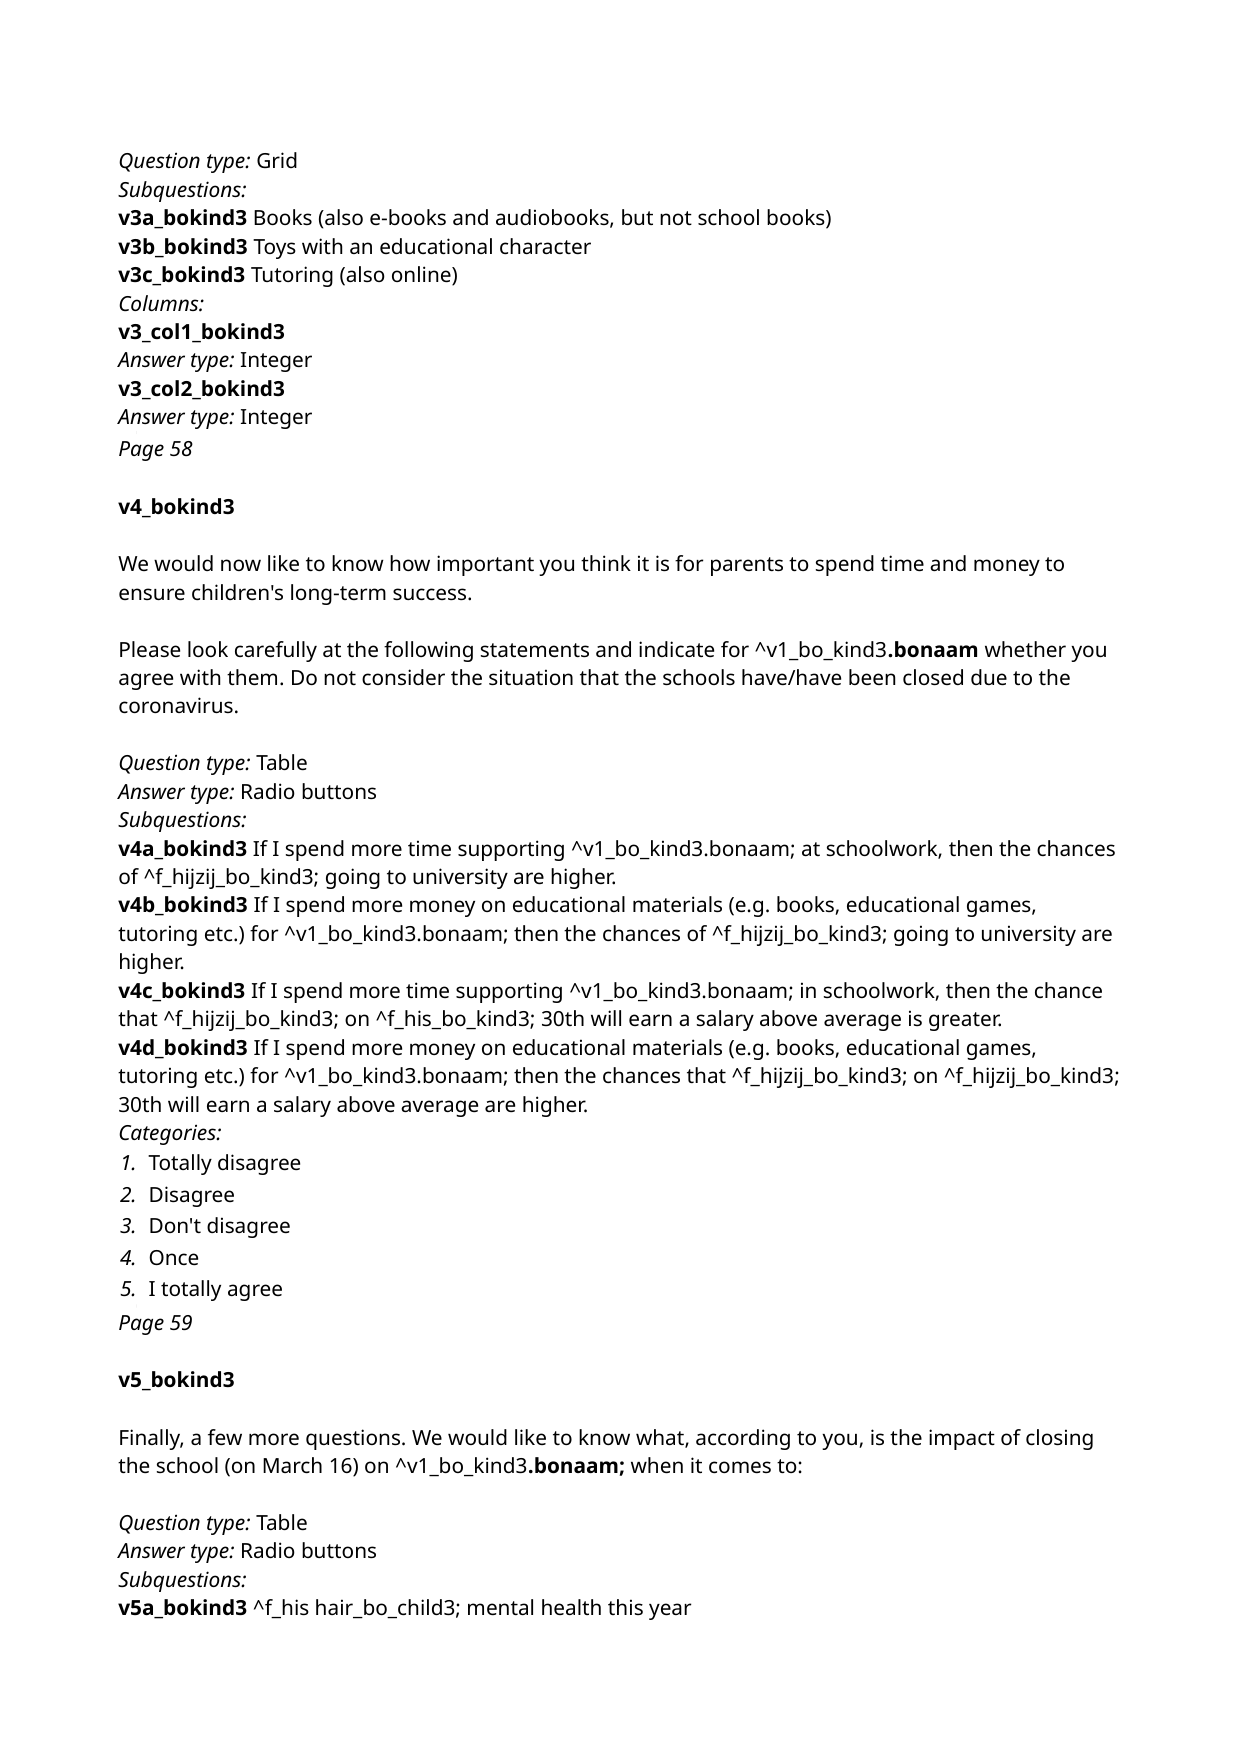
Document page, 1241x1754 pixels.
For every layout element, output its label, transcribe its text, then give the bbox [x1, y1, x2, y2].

table_cell 5. [118, 1273, 147, 1304]
text Subquestions: v5a_bokind3 ^f_his hair_bo_child3; mental health this year [118, 1565, 1122, 1622]
text Columns: v3_col1_bokind3 [118, 289, 1122, 346]
text Answer type: Radio buttons [118, 777, 1122, 805]
subtitle v5_bokind3 [118, 1365, 1122, 1394]
text Question type: Table [118, 748, 1122, 777]
text We would now like to know how important you think it is for parents to spend time and money to ensure children's long-term success. Please look carefully at the following statements and indicate for ^v1_bo_kind3.bonaam whether you agree with them. Do not consider the situation that the schools have/have been closed due to the coronavirus. [118, 549, 1122, 720]
text Subquestions: v4a_bokind3 If I spend more time supporting ^v1_bo_kind3.bonaam; at schoolwork, then the chances of ^f_hijzij_bo_kind3; going to university are higher. v4b_bokind3 If I spend more money on educational materials (e.g. books, educational games, tutoring etc.) for ^v1_bo_kind3.bonaam; then the chances of ^f_hijzij_bo_kind3; going to university are higher. v4c_bokind3 If I spend more time supporting ^v1_bo_kind3.bonaam; in schoolwork, then the chance that ^f_hijzij_bo_kind3; on ^f_his_bo_kind3; 30th will earn a salary above average is greater. v4d_bokind3 If I spend more money on educational materials (e.g. books, educational games, tutoring etc.) for ^v1_bo_kind3.bonaam; then the chances that ^f_hijzij_bo_kind3; on ^f_hijzij_bo_kind3; 30th will earn a salary above average are higher. [118, 805, 1122, 1118]
text Answer type: Integer [118, 402, 1122, 431]
text Categories: [118, 1118, 1122, 1147]
table_cell Don't disagree [147, 1210, 384, 1241]
text Page 59 [118, 1308, 1122, 1336]
text Answer type: Radio buttons [118, 1537, 1122, 1565]
text Page 58 [118, 434, 1122, 463]
table_cell 4. [118, 1241, 147, 1273]
table_cell Disagree [147, 1178, 384, 1210]
text Question type: Table [118, 1508, 1122, 1537]
text Finally, a few more questions. We would like to know what, according to you, is the impact of closing the school (on March 16) on ^v1_bo_kind3.bonaam; when it comes to: [118, 1423, 1122, 1480]
table_cell 3. [118, 1210, 147, 1241]
table_cell 2. [118, 1178, 147, 1210]
subtitle v4_bokind3 [118, 492, 1122, 520]
text Subquestions: v3a_bokind3 Books (also e-books and audiobooks, but not school books) v3b_bokind3 Toys with an educational character v3c_bokind3 Tutoring (also online) [118, 175, 1122, 289]
table_cell I totally agree [147, 1273, 384, 1304]
table_header 1. [118, 1147, 147, 1178]
text Question type: Grid [118, 147, 1122, 175]
text v3_col2_bokind3 [118, 374, 1122, 402]
table_cell Once [147, 1241, 384, 1273]
text Answer type: Integer [118, 346, 1122, 374]
table_header Totally disagree [147, 1147, 384, 1178]
